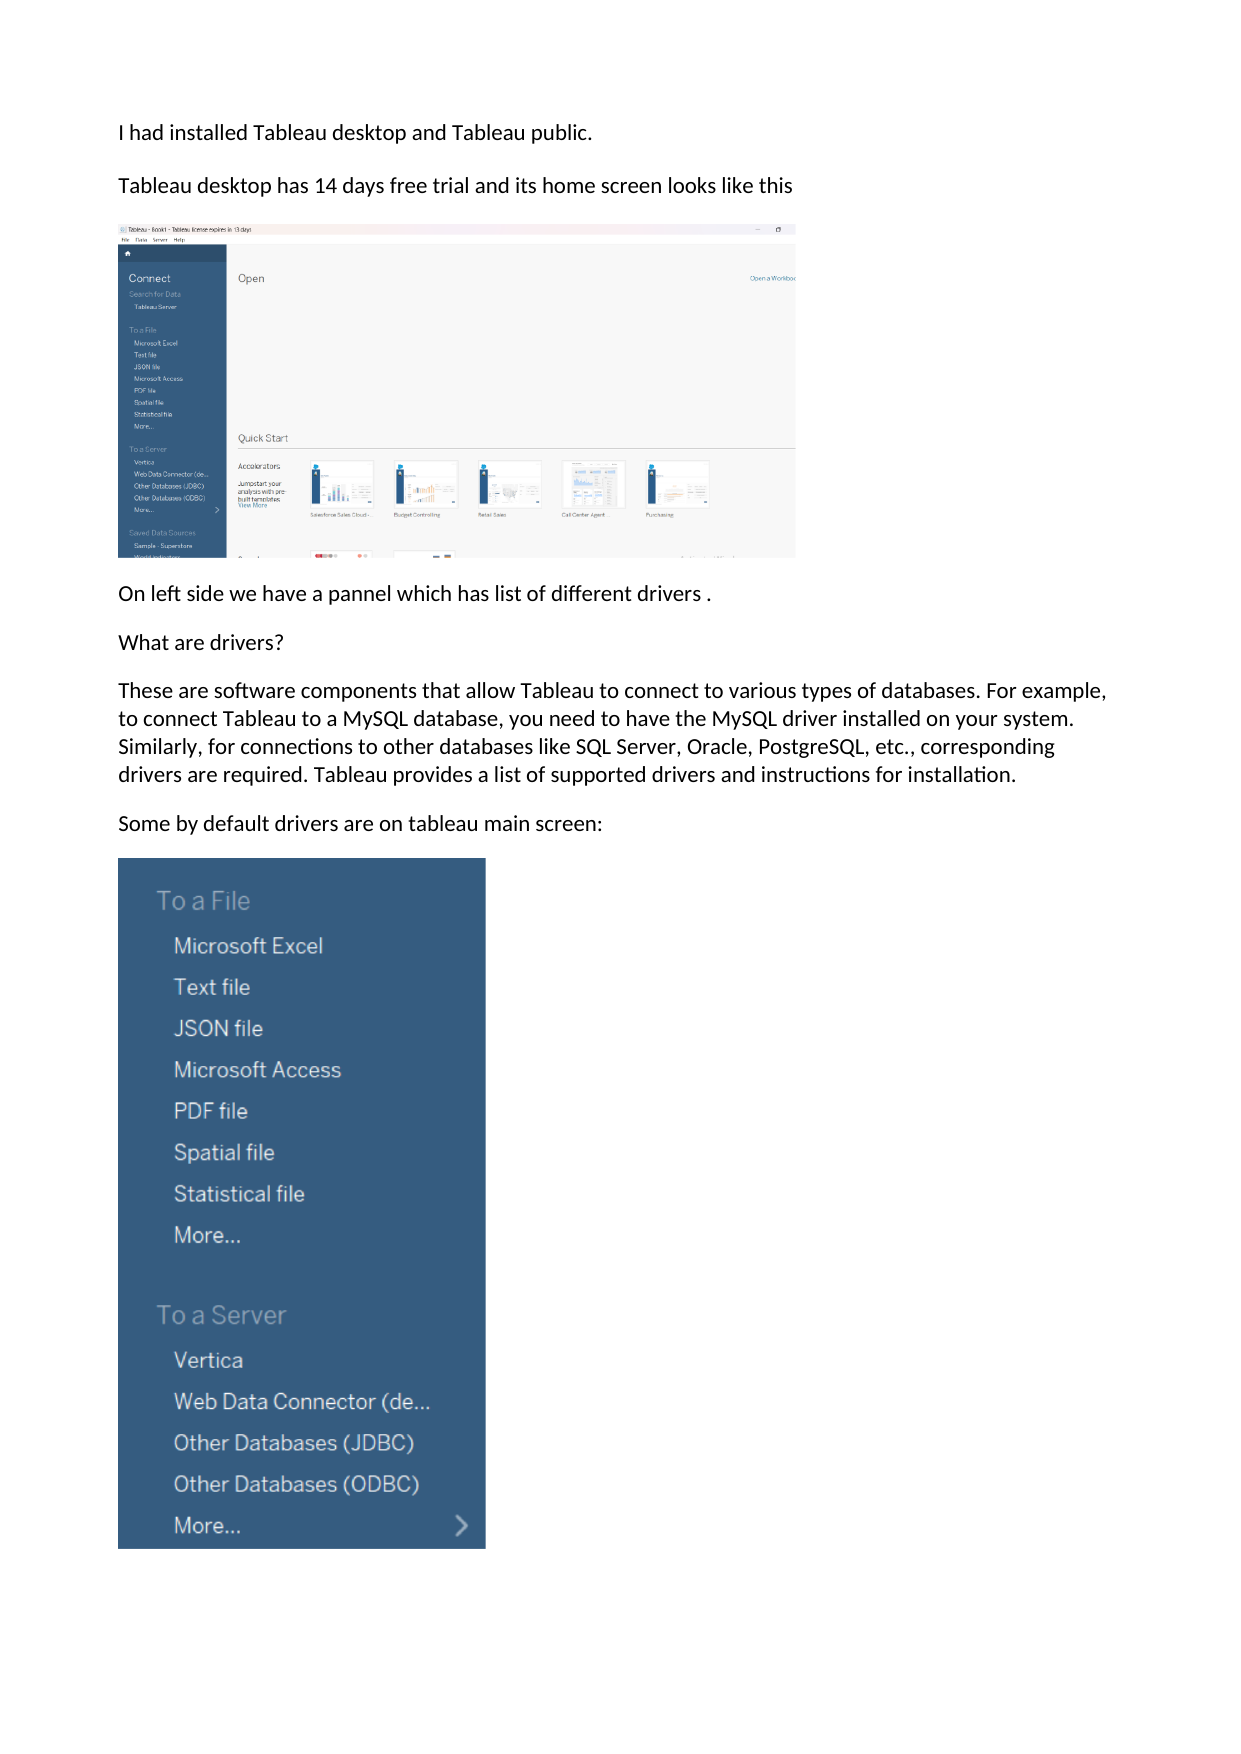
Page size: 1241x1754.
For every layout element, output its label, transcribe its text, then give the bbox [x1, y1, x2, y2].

text I had installed Tableau desktop and Tableau public. [118, 118, 1122, 146]
text What are drivers? [118, 628, 1122, 656]
text Some by default drivers are on tableau main screen: [118, 809, 1122, 837]
text On left side we have a pannel which has list of different drivers . [118, 579, 1122, 607]
text These are software components that allow Tableau to connect to various types of databases. For example, to connect Tableau to a MySQL database, you need to have the MySQL driver installed on your system. Similarly, for connections to other databases like SQL Server, Oracle, PostgreSQL, etc., corresponding drivers are required. Tableau provides a list of supported drivers and instructions for installation. [118, 676, 1122, 788]
text Tableau desktop has 14 days free trial and its home screen looks like this [118, 171, 1122, 199]
